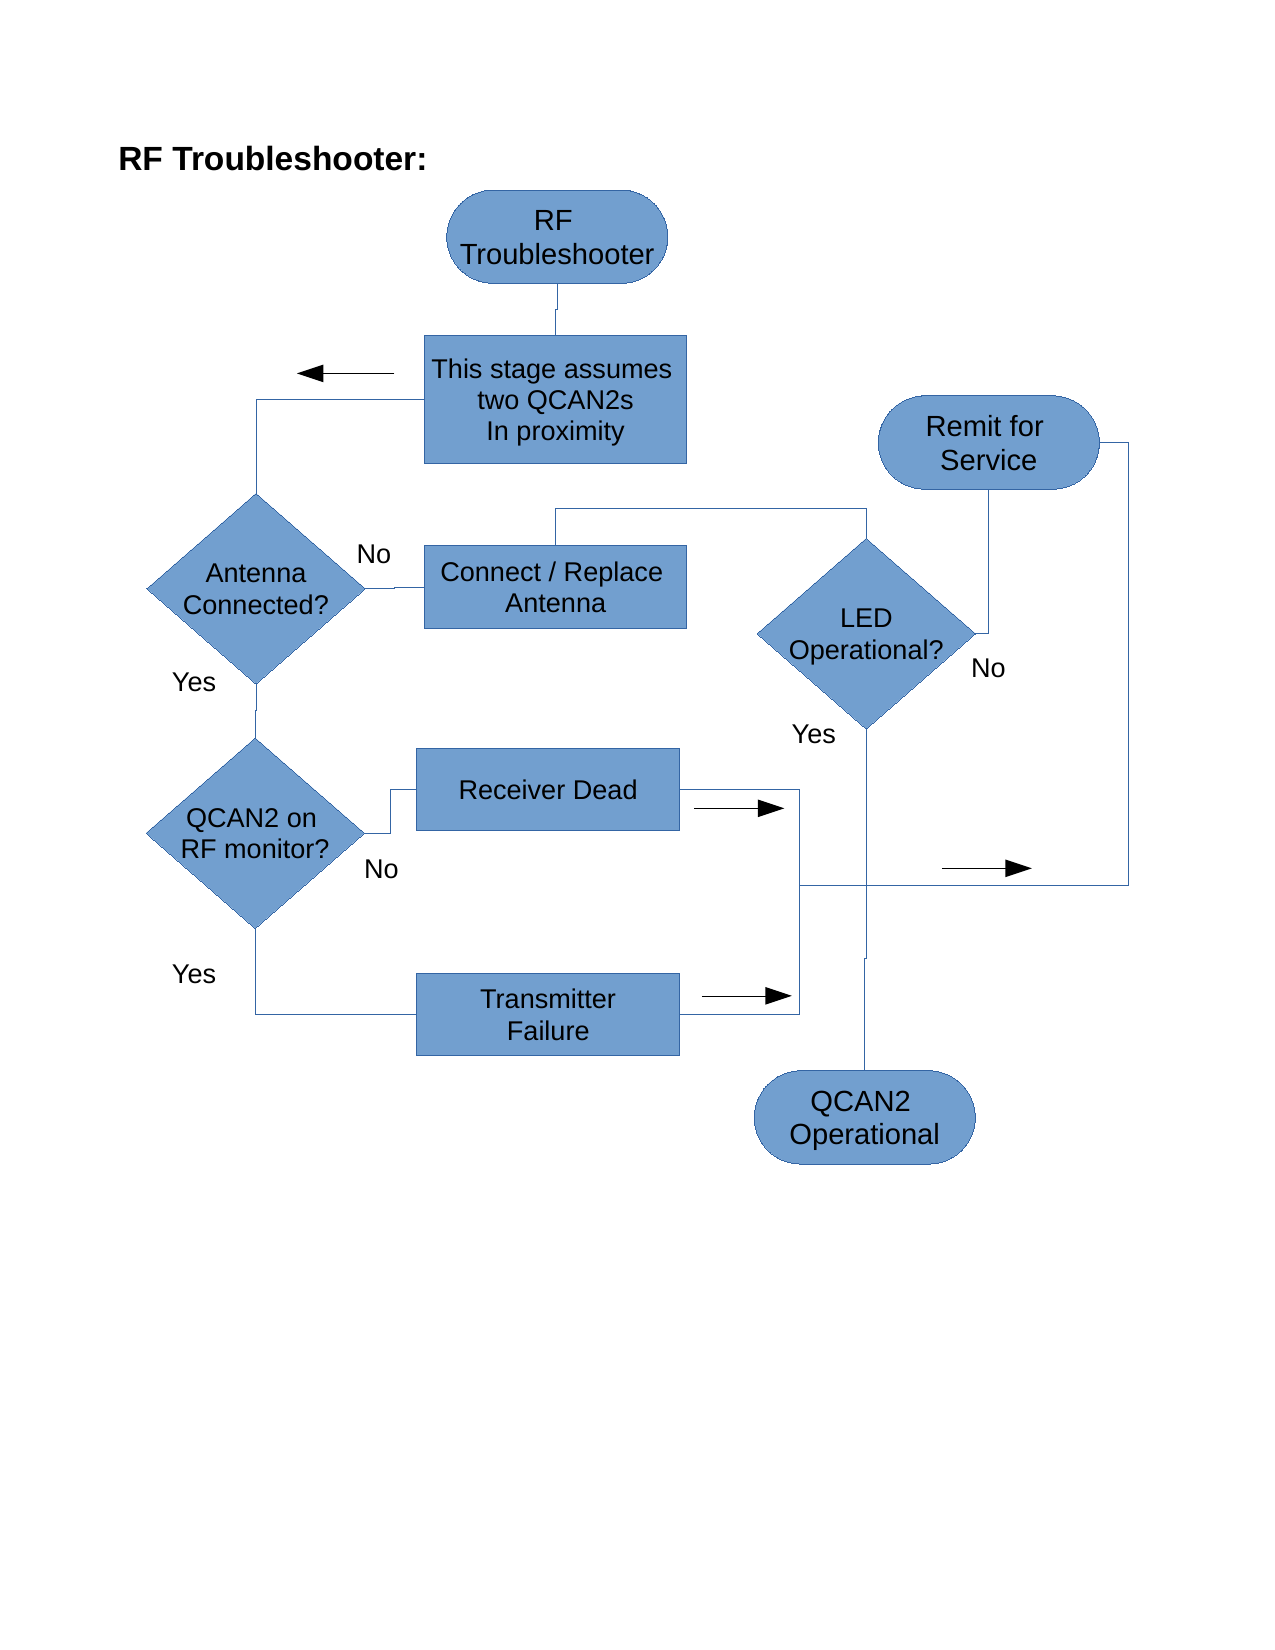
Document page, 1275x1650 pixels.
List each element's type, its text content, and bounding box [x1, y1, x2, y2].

subtitle RF Troubleshooter: [118, 139, 1157, 178]
